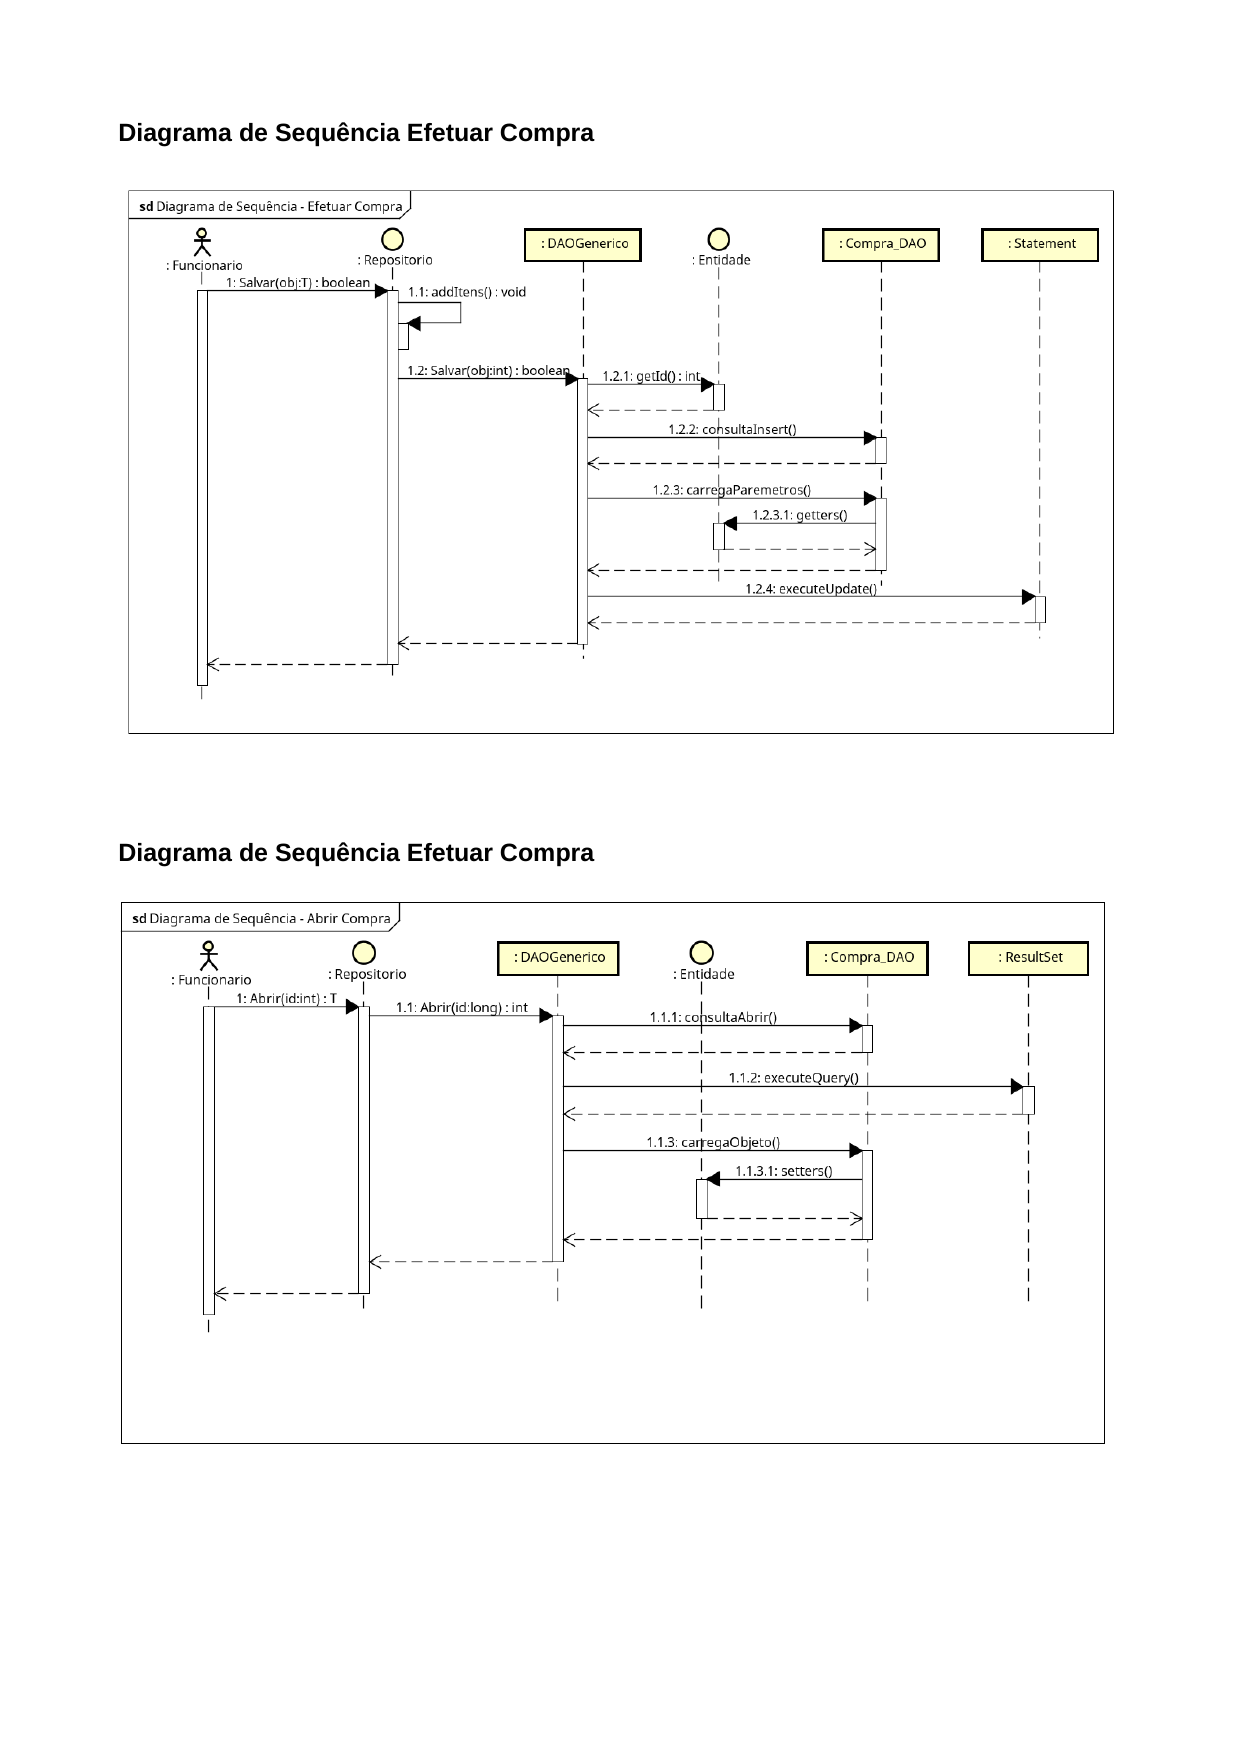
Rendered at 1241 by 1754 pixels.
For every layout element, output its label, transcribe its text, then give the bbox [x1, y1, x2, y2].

picture [110, 892, 1115, 1453]
picture [118, 180, 1123, 743]
text Diagrama de Sequência Efetuar Compra [118, 838, 1122, 867]
text Diagrama de Sequência Efetuar Compra [118, 118, 1122, 147]
